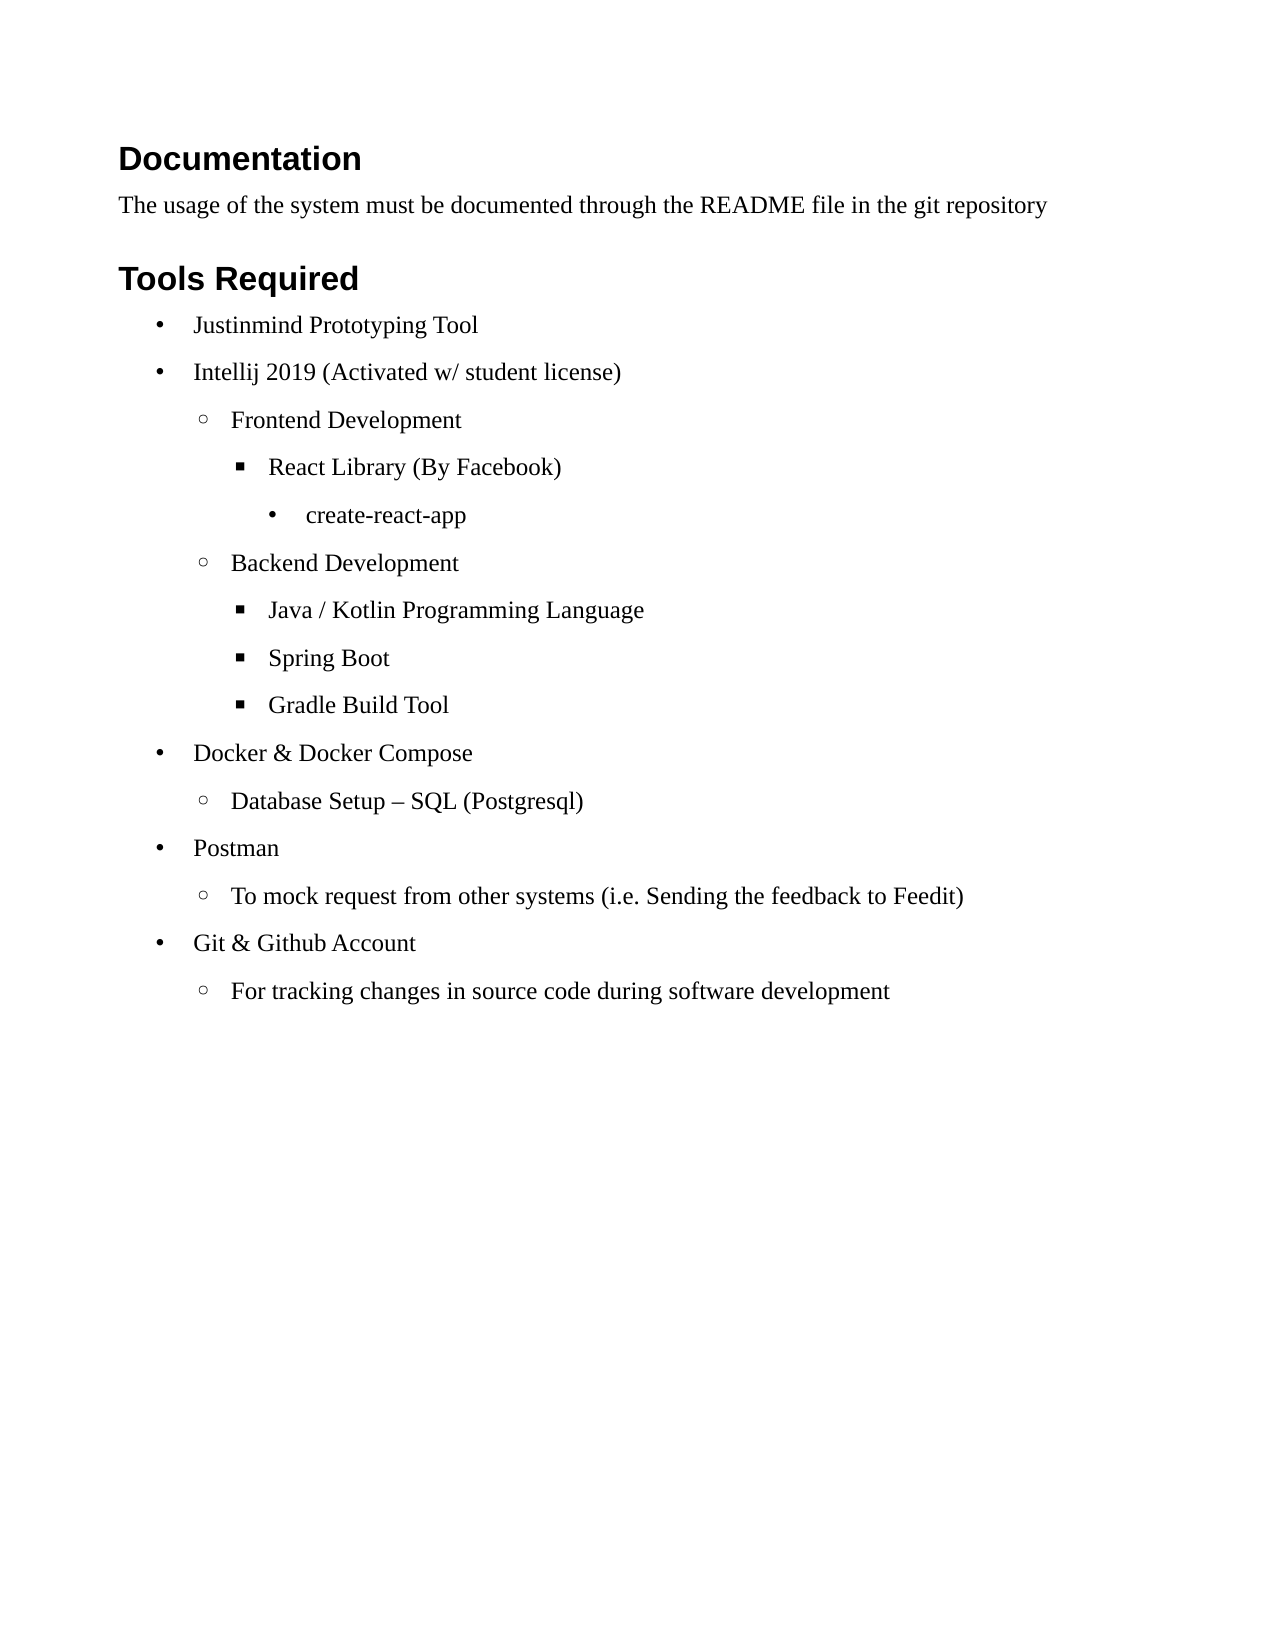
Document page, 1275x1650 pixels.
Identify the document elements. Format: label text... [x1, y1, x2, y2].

list For tracking changes in source code during software development [193, 976, 1157, 1005]
text The usage of the system must be documented through the README file in the git repository [118, 190, 1157, 219]
list To mock request from other systems (i.e. Sending the feedback to Feedit) [193, 881, 1157, 910]
list Java / Kotlin Programming Language [231, 595, 1157, 624]
list Frontend Development [193, 405, 1157, 434]
list Postman [156, 833, 1157, 862]
list Docker & Docker Compose [156, 738, 1157, 767]
list Git & Github Account [156, 928, 1157, 957]
subtitle Documentation [118, 139, 1157, 178]
list Backend Development [193, 548, 1157, 576]
list Spring Boot [231, 643, 1157, 672]
list React Library (By Facebook) [231, 452, 1157, 481]
list create-react-app [268, 500, 1157, 529]
list Gradle Build Tool [231, 691, 1157, 719]
list Justinmind Prototyping Tool [156, 310, 1157, 338]
list Database Setup – SQL (Postgresql) [193, 786, 1157, 814]
subtitle Tools Required [118, 258, 1157, 297]
list Intellij 2019 (Activated w/ student license) [156, 357, 1157, 386]
